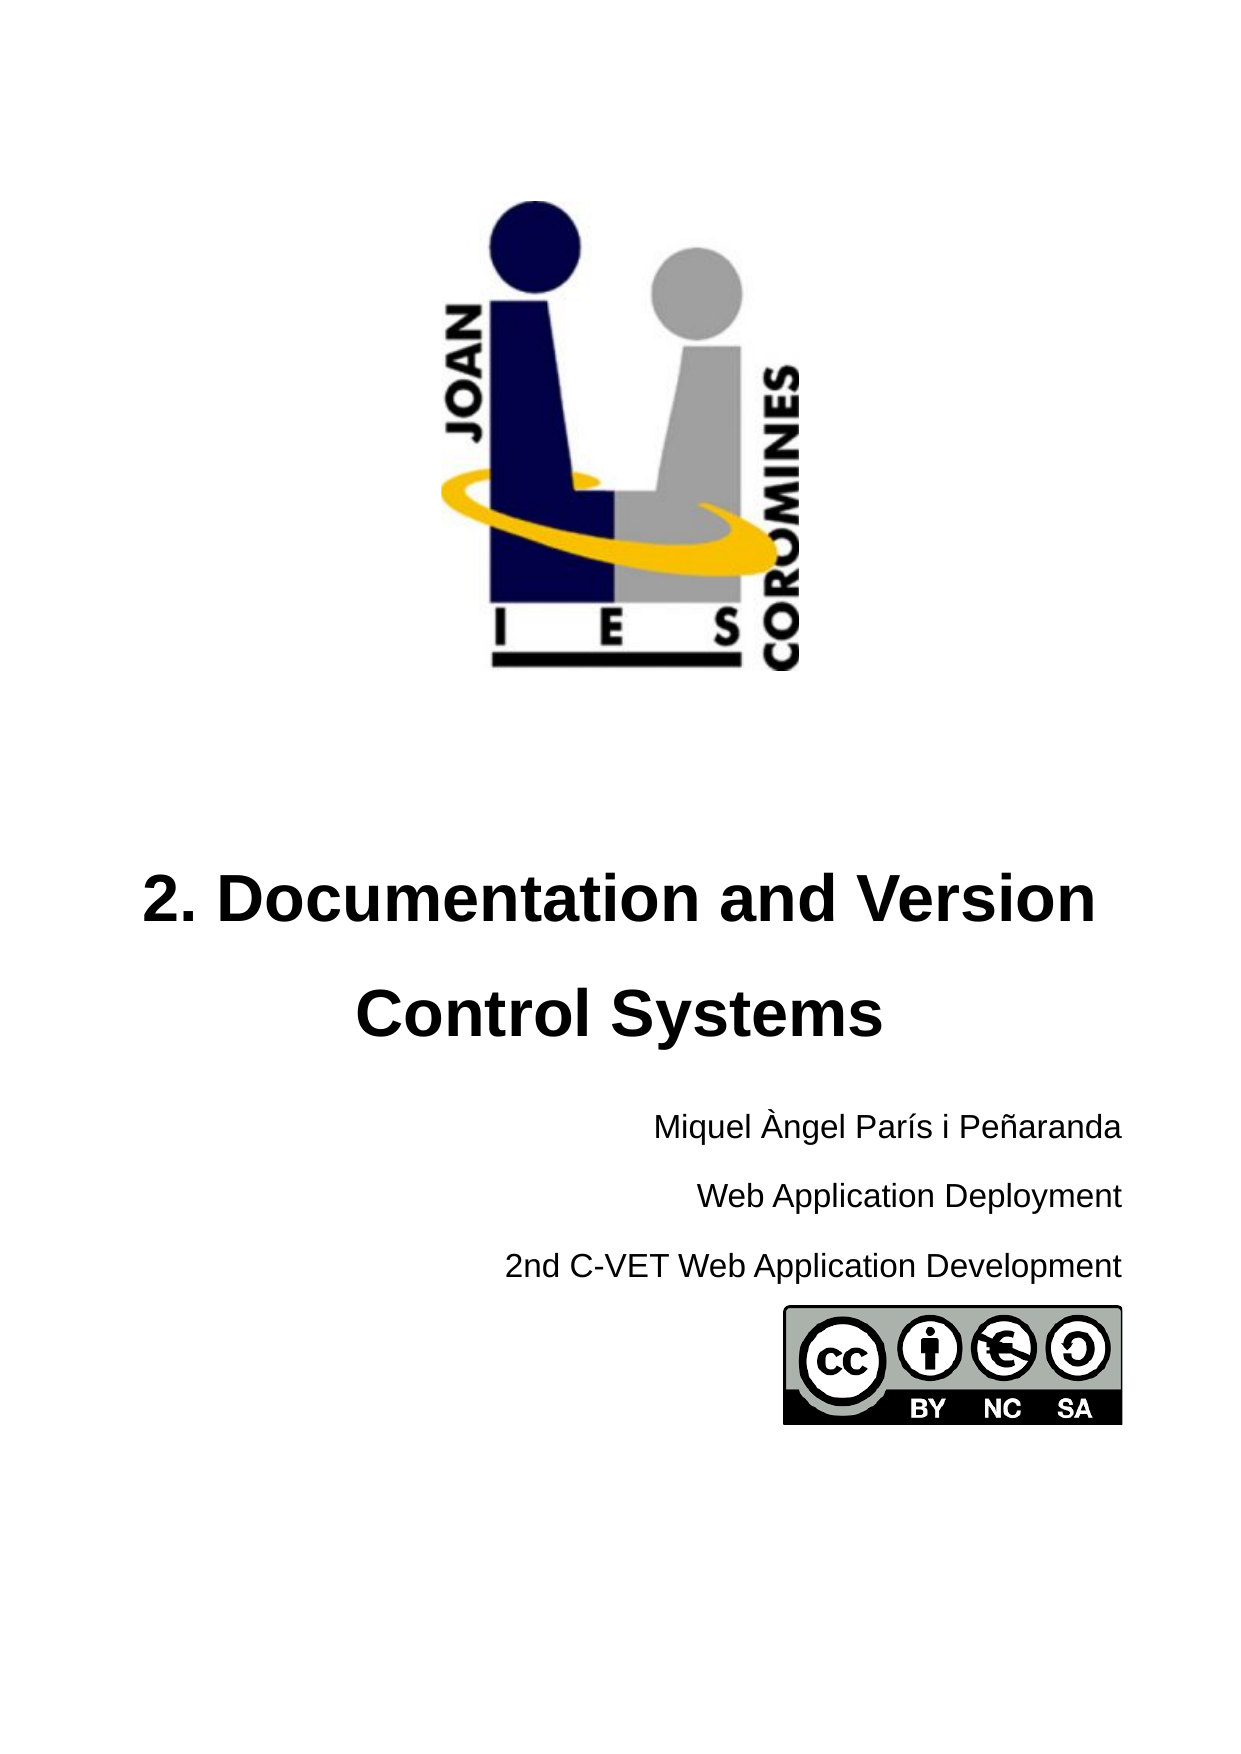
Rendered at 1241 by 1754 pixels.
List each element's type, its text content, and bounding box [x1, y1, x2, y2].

text Web Application Deployment [118, 1176, 1122, 1215]
picture [441, 201, 799, 671]
text Miquel Àngel París i Peñaranda [118, 1107, 1122, 1146]
text 2. Documentation and Version Control Systems [118, 859, 1122, 1051]
text 2nd C-VET Web Application Development [118, 1246, 1122, 1284]
picture [783, 1305, 1123, 1425]
